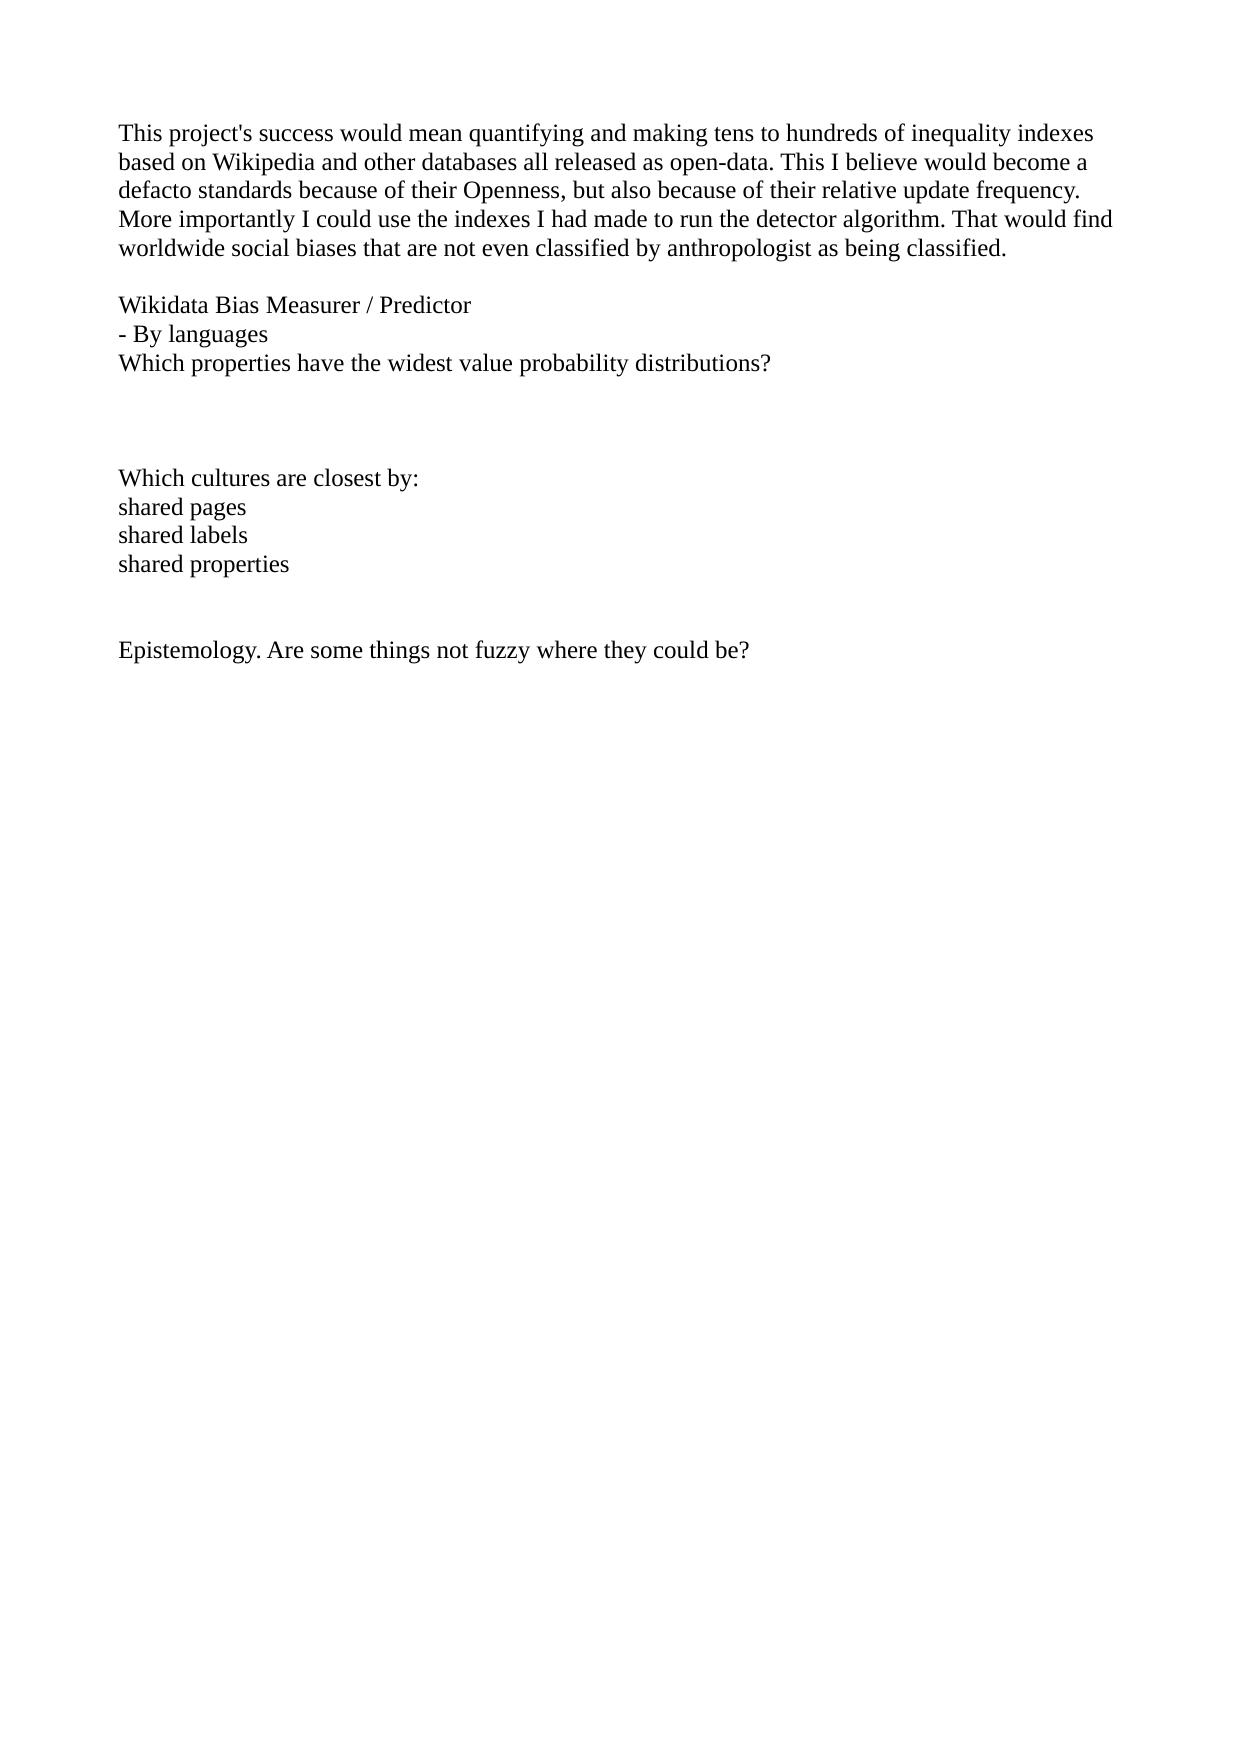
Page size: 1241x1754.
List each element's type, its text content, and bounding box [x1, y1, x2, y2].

text Which properties have the widest value probability distributions? [118, 348, 1122, 377]
text shared pages [118, 492, 1122, 521]
text This project's success would mean quantifying and making tens to hundreds of inequality indexes based on Wikipedia and other databases all released as open-data. This I believe would become a defacto standards because of their Openness, but also because of their relative update frequency. More importantly I could use the indexes I had made to run the detector algorithm. That would find worldwide social biases that are not even classified by anthropologist as being classified. [118, 118, 1122, 262]
text Wikidata Bias Measurer / Predictor [118, 291, 1122, 319]
text Which cultures are closest by: [118, 463, 1122, 492]
text Epistemology. Are some things not fuzzy where they could be? [118, 636, 1122, 664]
text shared labels [118, 521, 1122, 549]
text - By languages [118, 319, 1122, 348]
text shared properties [118, 549, 1122, 578]
